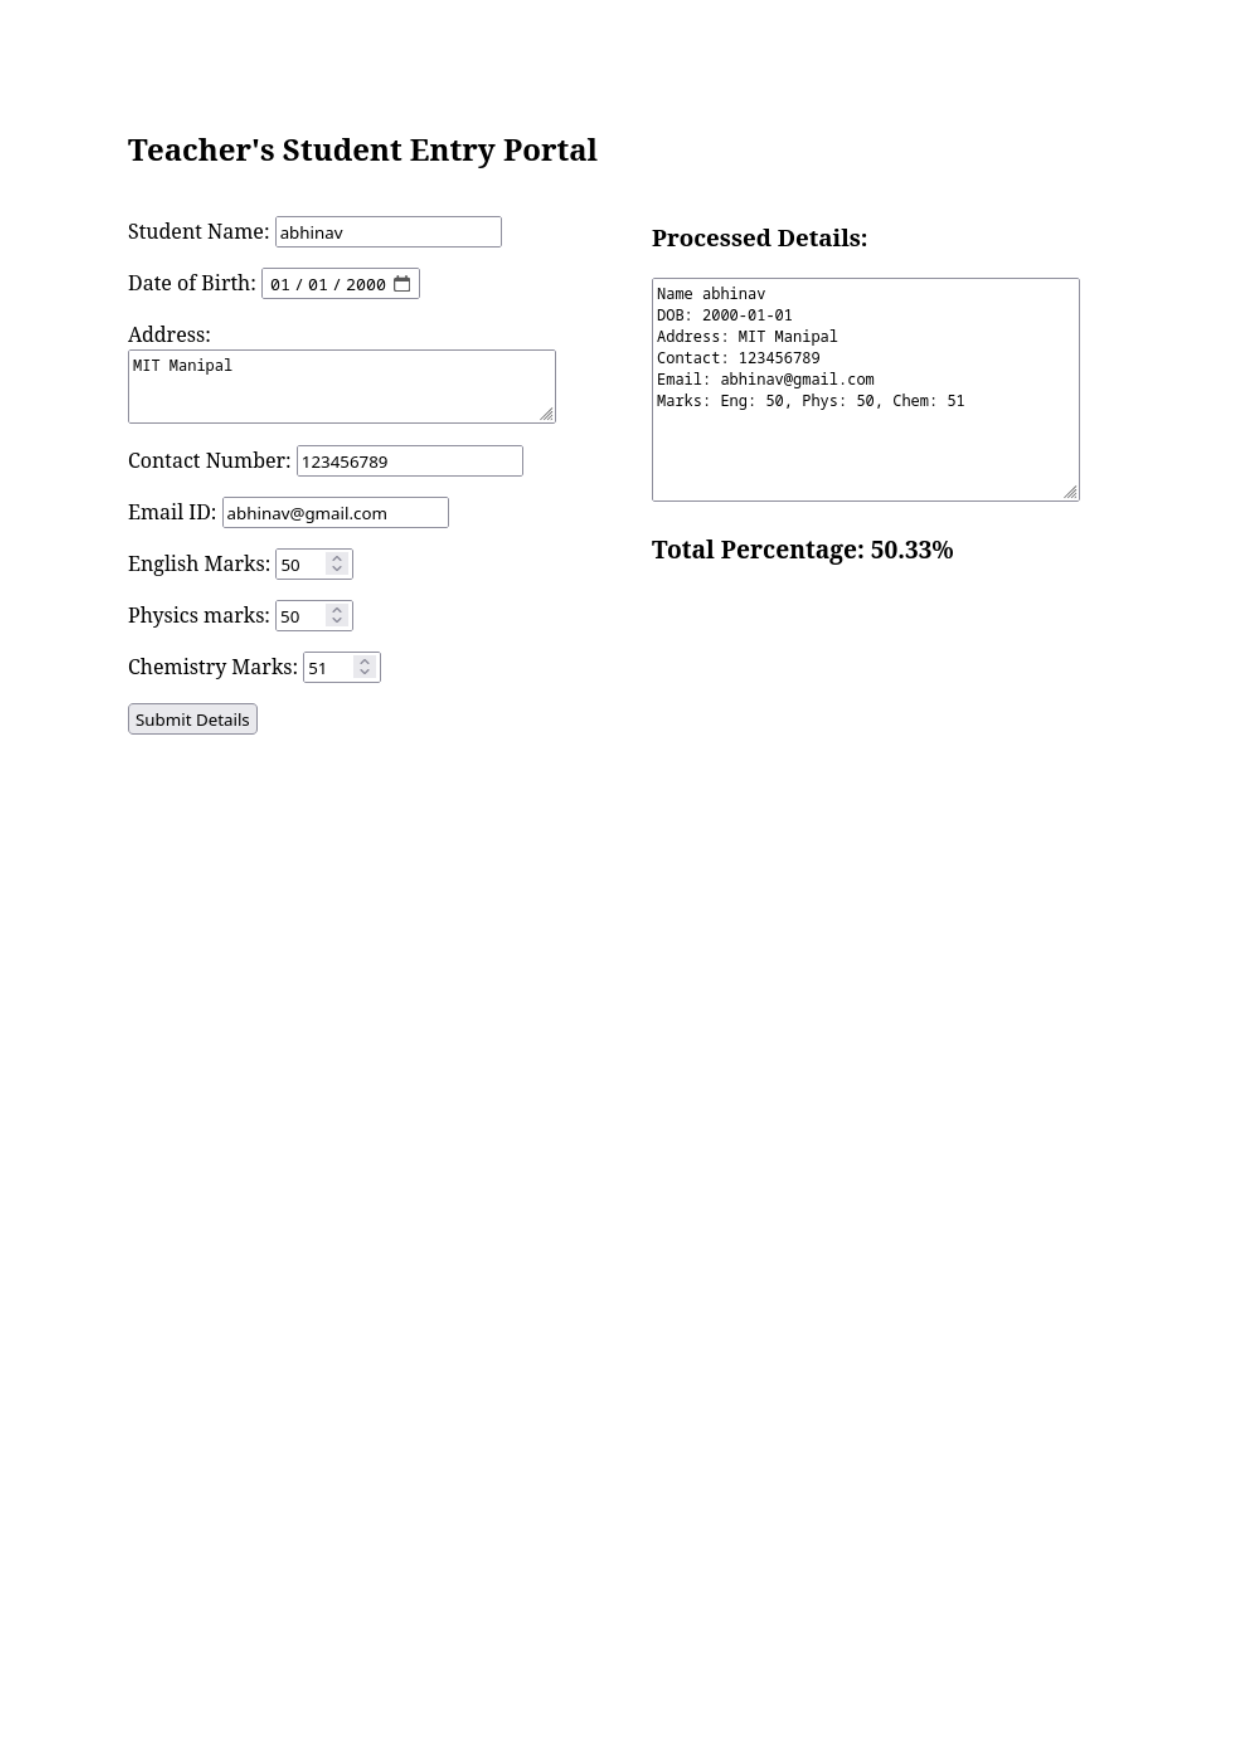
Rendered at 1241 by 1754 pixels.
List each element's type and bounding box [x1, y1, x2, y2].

picture [118, 118, 1123, 1320]
